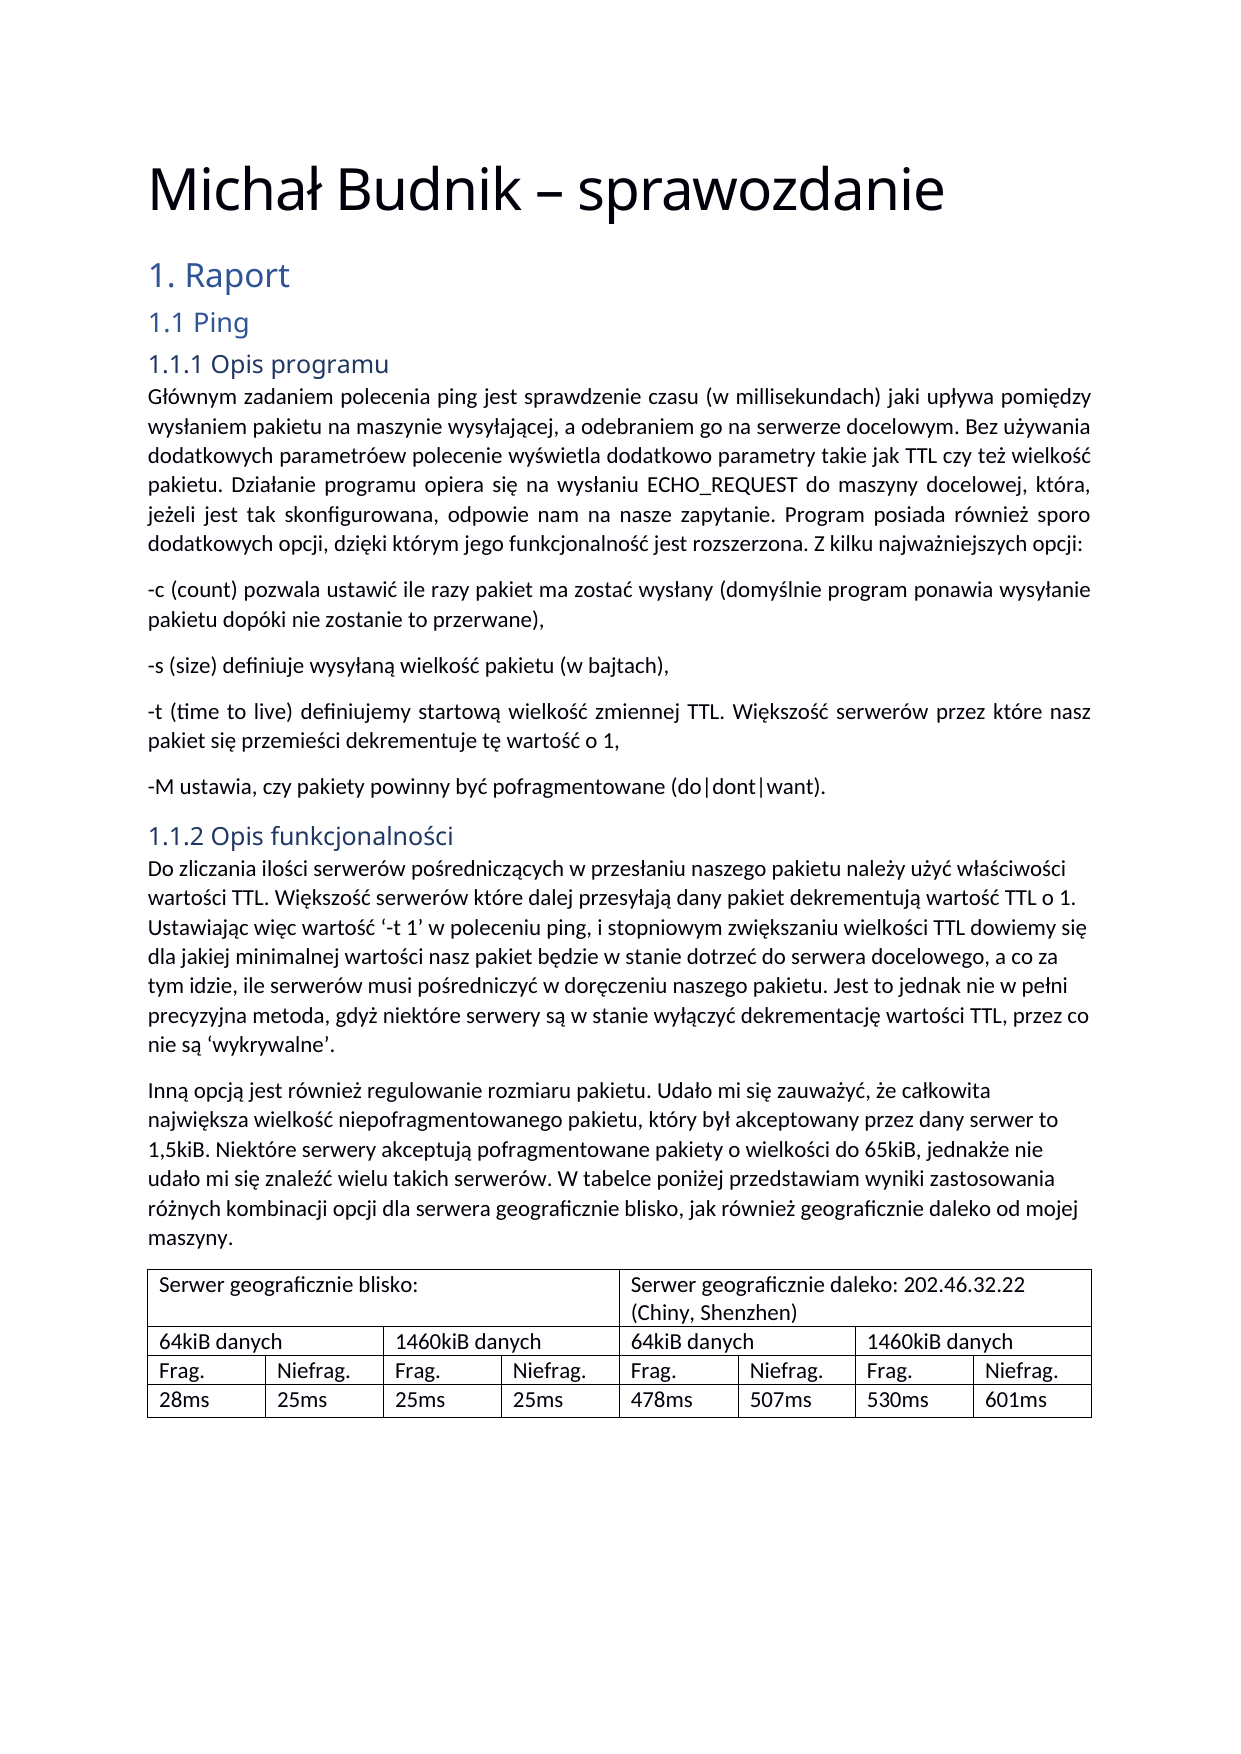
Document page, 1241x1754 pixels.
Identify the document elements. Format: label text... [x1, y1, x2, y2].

text Głównym zadaniem polecenia ping jest sprawdzenie czasu (w millisekundach) jaki upływa pomiędzy wysłaniem pakietu na maszynie wysyłającej, a odebraniem go na serwerze docelowym. Bez używania dodatkowych parametróew polecenie wyświetla dodatkowo parametry takie jak TTL czy też wielkość pakietu. Działanie programu opiera się na wysłaniu ECHO_REQUEST do maszyny docelowej, która, jeżeli jest tak skonfigurowana, odpowie nam na nasze zapytanie. Program posiada również sporo dodatkowych opcji, dzięki którym jego funkcjonalność jest rozszerzona. Z kilku najważniejszych opcji: [148, 382, 1093, 557]
text Inną opcją jest również regulowanie rozmiaru pakietu. Udało mi się zauważyć, że całkowita największa wielkość niepofragmentowanego pakietu, który był akceptowany przez dany serwer to 1,5kiB. Niektóre serwery akceptują pofragmentowane pakiety o wielkości do 65kiB, jednakże nie udało mi się znaleźć wielu takich serwerów. W tabelce poniżej przedstawiam wyniki zastosowania różnych kombinacji opcji dla serwera geograficznie blisko, jak również geograficznie daleko od mojej maszyny. [148, 1076, 1093, 1251]
subtitle 1.1.1 Opis programu [148, 347, 1093, 381]
table_cell Niefrag. [266, 1356, 383, 1384]
subtitle 1.1.2 Opis funkcjonalności [148, 818, 1093, 852]
subtitle 1. Raport [148, 252, 1093, 297]
table_cell Niefrag. [974, 1356, 1091, 1384]
table_cell 530ms [856, 1385, 973, 1417]
text -t (time to live) definiujemy startową wielkość zmiennej TTL. Większość serwerów przez które nasz pakiet się przemieści dekrementuje tę wartość o 1, [148, 697, 1093, 754]
table_cell Frag. [856, 1356, 973, 1384]
table_cell Niefrag. [739, 1356, 855, 1384]
table_cell Frag. [620, 1356, 738, 1384]
table_cell Frag. [384, 1356, 501, 1384]
table_cell 478ms [620, 1385, 738, 1417]
table_cell 28ms [148, 1385, 265, 1417]
text -c (count) pozwala ustawić ile razy pakiet ma zostać wysłany (domyślnie program ponawia wysyłanie pakietu dopóki nie zostanie to przerwane), [148, 575, 1093, 633]
table_cell Frag. [148, 1356, 265, 1384]
table_cell 601ms [974, 1385, 1091, 1417]
table_header Serwer geograficznie blisko: [148, 1270, 619, 1326]
subtitle 1.1 Ping [148, 304, 1093, 341]
table_cell 64kiB danych [620, 1327, 855, 1355]
text Do zliczania ilości serwerów pośredniczących w przesłaniu naszego pakietu należy użyć właściwości wartości TTL. Większość serwerów które dalej przesyłają dany pakiet dekrementują wartość TTL o 1. Ustawiając więc wartość ‘-t 1’ w poleceniu ping, i stopniowym zwiększaniu wielkości TTL dowiemy się dla jakiej minimalnej wartości nasz pakiet będzie w stanie dotrzeć do serwera docelowego, a co za tym idzie, ile serwerów musi pośredniczyć w doręczeniu naszego pakietu. Jest to jednak nie w pełni precyzyjna metoda, gdyż niektóre serwery są w stanie wyłączyć dekrementację wartości TTL, przez co nie są ‘wykrywalne’. [148, 854, 1093, 1058]
table_cell 25ms [384, 1385, 501, 1417]
table_cell 507ms [739, 1385, 855, 1417]
table_header Serwer geograficznie daleko: 202.46.32.22 (Chiny, Shenzhen) [620, 1270, 1091, 1326]
table_cell Niefrag. [502, 1356, 619, 1384]
table_cell 64kiB danych [148, 1327, 383, 1355]
table_cell 1460kiB danych [384, 1327, 619, 1355]
title Michał Budnik – sprawozdanie [148, 148, 1093, 227]
text -s (size) definiuje wysyłaną wielkość pakietu (w bajtach), [148, 651, 1093, 679]
table_cell 25ms [502, 1385, 619, 1417]
table_cell 1460kiB danych [856, 1327, 1091, 1355]
table_cell 25ms [266, 1385, 383, 1417]
text -M ustawia, czy pakiety powinny być pofragmentowane (do|dont|want). [148, 772, 1093, 800]
